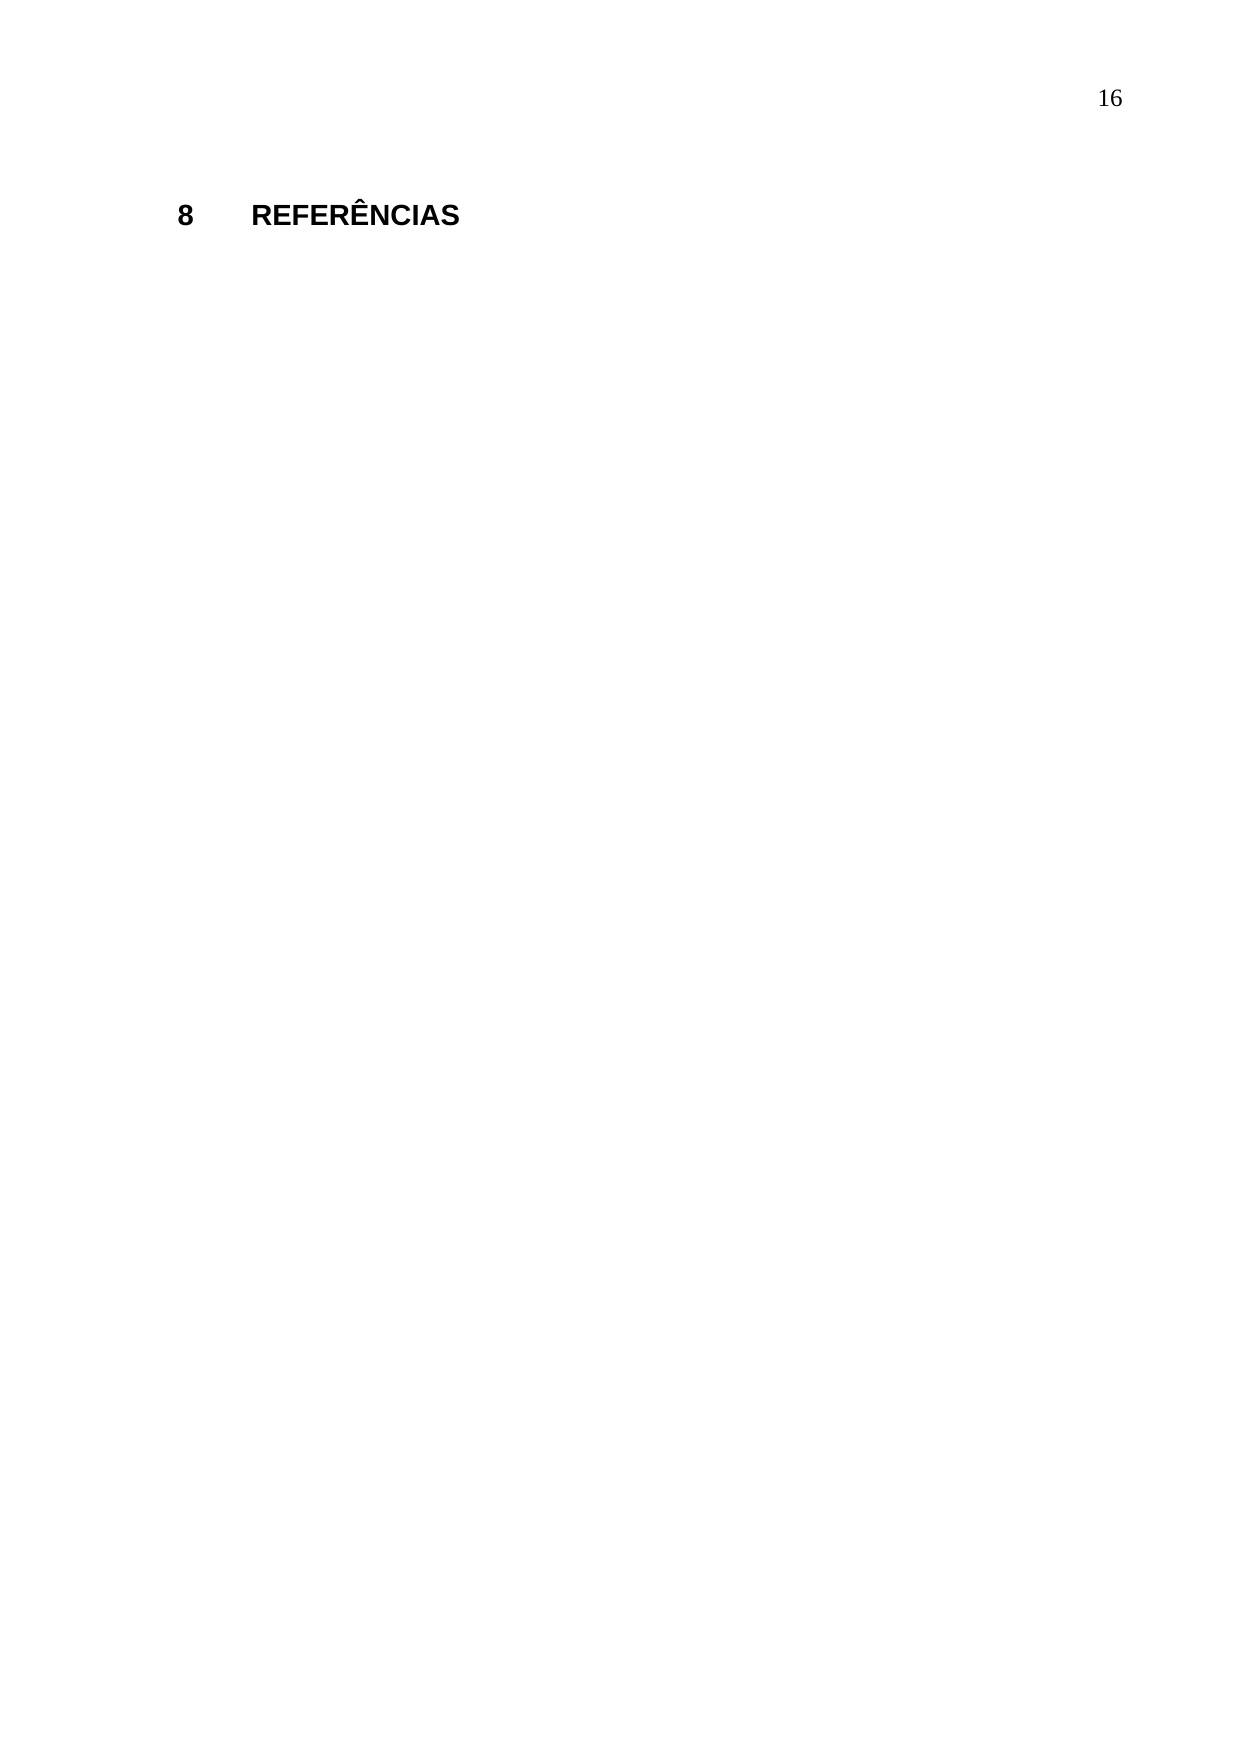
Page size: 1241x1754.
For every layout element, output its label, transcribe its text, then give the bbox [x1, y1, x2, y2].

subtitle REFERÊNCIAS [177, 198, 1122, 231]
